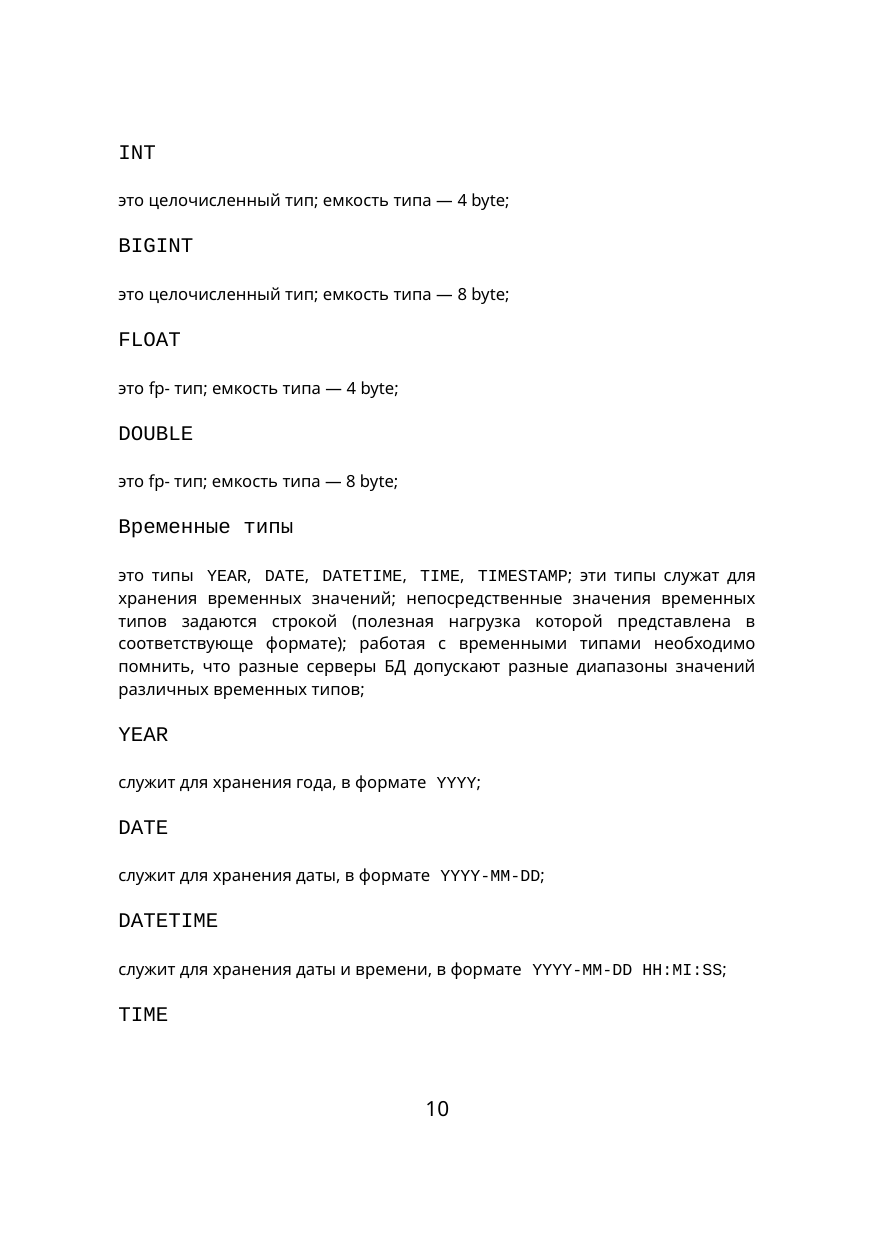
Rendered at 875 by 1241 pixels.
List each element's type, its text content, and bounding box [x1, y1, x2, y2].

text BIGINT [118, 235, 756, 259]
text INT [118, 142, 756, 165]
text DATE [118, 817, 756, 841]
text это целочисленный тип; емкость типа — 8 byte; [118, 283, 756, 305]
text DOUBLE [118, 423, 756, 446]
text DATETIME [118, 910, 756, 934]
text служит для хранения даты и времени, в формате YYYY-MM-DD HH:MI:SS; [118, 957, 756, 980]
text это fp- тип; емкость типа — 4 byte; [118, 376, 756, 399]
text это fp- тип; емкость типа — 8 byte; [118, 470, 756, 493]
text это типы YEAR, DATE, DATETIME, TIME, TIMESTAMP; эти типы служат для хранения временных значений; непосредственные значения временных типов задаются строкой (полезная нагрузка которой представлена в соответствующе формате); работая с временными типами необходимо помнить, что разные серверы БД допускают разные диапазоны значений различных временных типов; [118, 564, 756, 700]
text FLOAT [118, 329, 756, 353]
text YEAR [118, 724, 756, 747]
text служит для хранения даты, в формате YYYY-MM-DD; [118, 864, 756, 887]
text Временные типы [118, 516, 756, 540]
text служит для хранения года, в формате YYYY; [118, 771, 756, 794]
text TIME [118, 1004, 756, 1028]
text это целочисленный тип; емкость типа — 4 byte; [118, 189, 756, 212]
